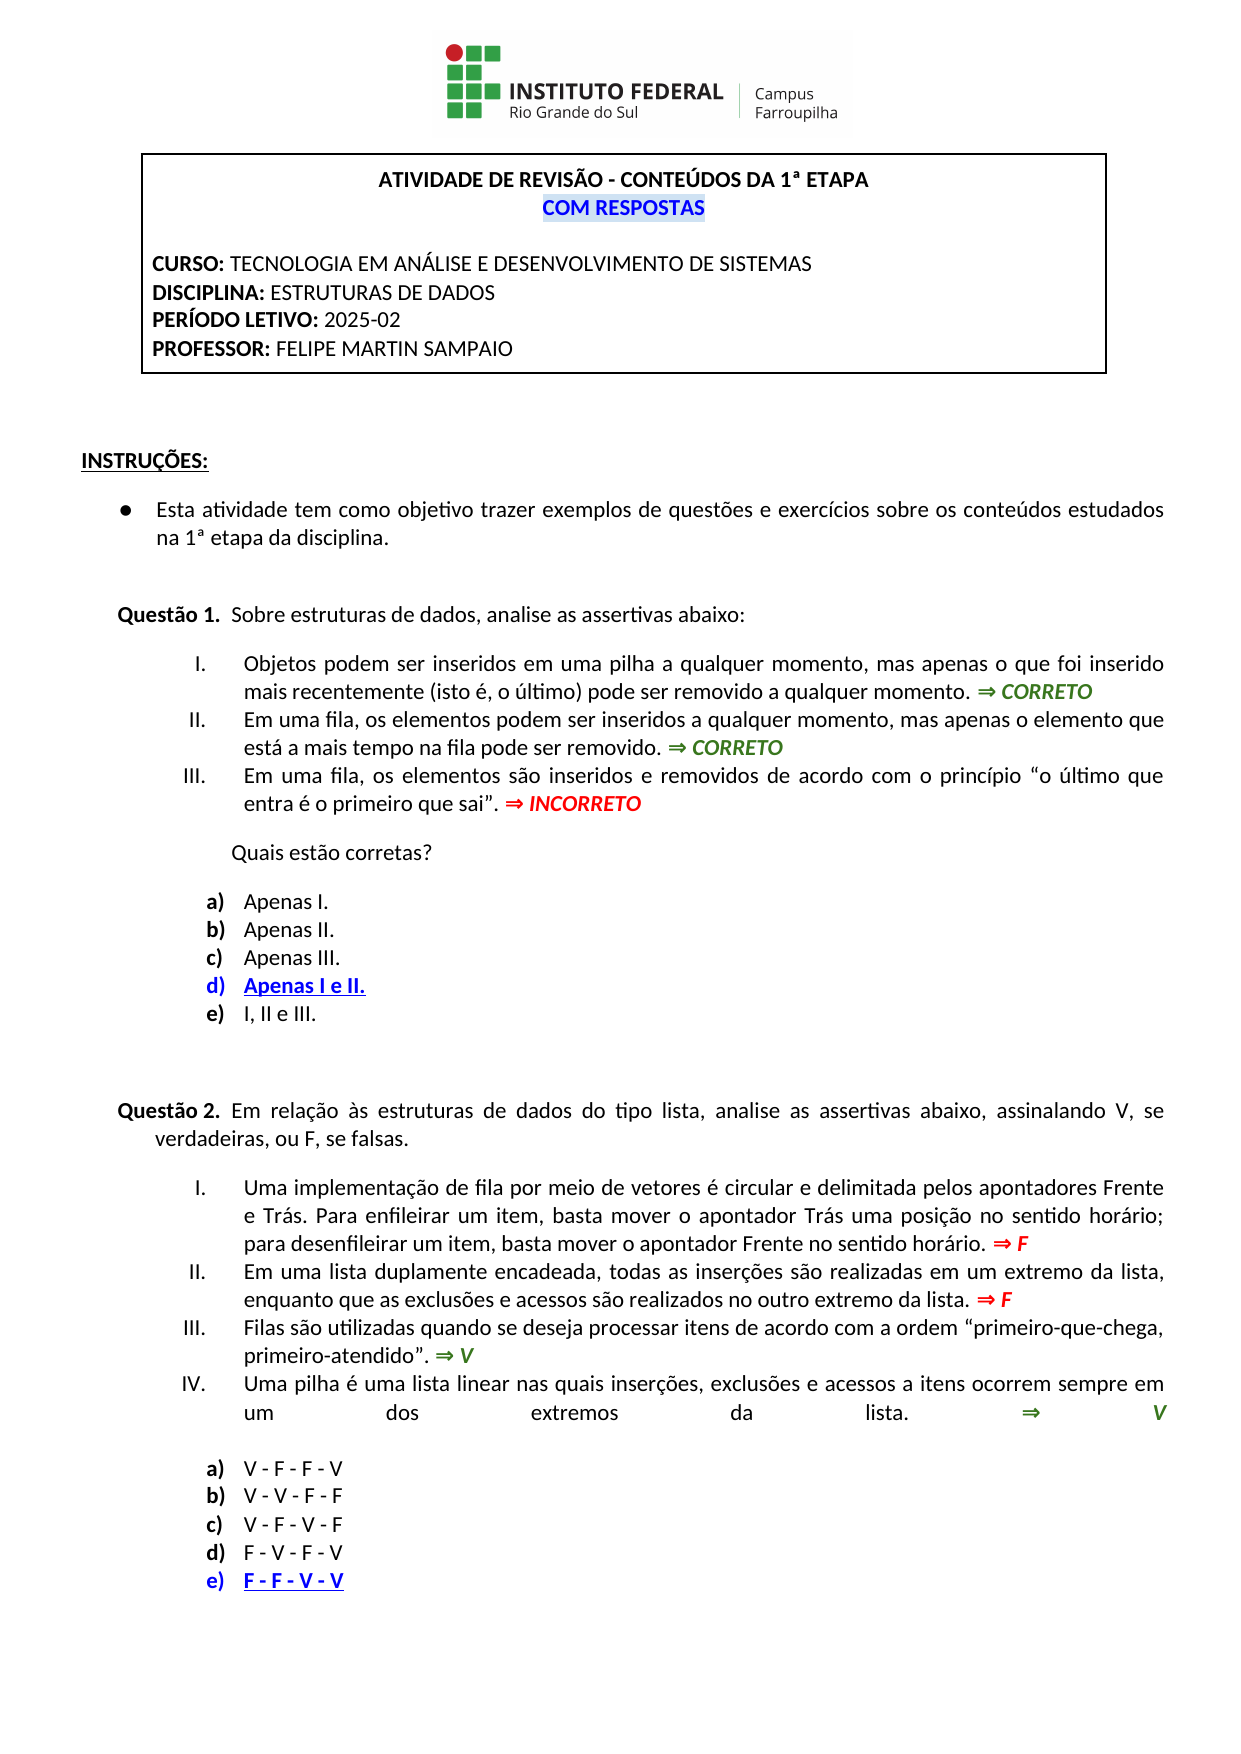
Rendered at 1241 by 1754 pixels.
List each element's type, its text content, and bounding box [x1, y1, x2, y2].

list F - V - F - V [206, 1538, 1166, 1566]
list V - F - V - F [206, 1510, 1166, 1538]
text Quais estão corretas? [156, 838, 1166, 866]
list Apenas I e II. [206, 971, 1166, 999]
list Em relação às estruturas de dados do tipo lista, analise as assertivas abaixo, assinalando V, se verdadeiras, ou F, se falsas. [117, 1097, 1166, 1153]
list Sobre estruturas de dados, analise as assertivas abaixo: [117, 600, 1166, 628]
list Em uma fila, os elementos são inseridos e removidos de acordo com o princípio “o último que entra é o primeiro que sai”. ⇒ INCORRETO [206, 761, 1166, 817]
list V - V - F - F [206, 1482, 1166, 1510]
list V - F - F - V [206, 1454, 1166, 1482]
list Em uma lista duplamente encadeada, todas as inserções são realizadas em um extremo da lista, enquanto que as exclusões e acessos são realizados no outro extremo da lista. ⇒ F [206, 1257, 1166, 1313]
list Apenas II. [206, 915, 1166, 943]
list Em uma fila, os elementos podem ser inseridos a qualquer momento, mas apenas o elemento que está a mais tempo na fila pode ser removido. ⇒ CORRETO [206, 705, 1166, 761]
list F - F - V - V [206, 1566, 1166, 1594]
list Apenas III. [206, 943, 1166, 971]
list Objetos podem ser inseridos em uma pilha a qualquer momento, mas apenas o que foi inserido mais recentemente (isto é, o último) pode ser removido a qualquer momento. ⇒ CORRETO [206, 649, 1166, 705]
list Uma implementação de fila por meio de vetores é circular e delimitada pelos apontadores Frente e Trás. Para enfileirar um item, basta mover o apontador Trás uma posição no sentido horário; para desenfileirar um item, basta mover o apontador Frente no sentido horário. ⇒ F [206, 1173, 1166, 1257]
list I, II e III. [206, 999, 1166, 1027]
table_header ATIVIDADE DE REVISÃO - CONTEÚDOS DA 1ª ETAPA COM RESPOSTAS CURSO: TECNOLOGIA EM ANÁLISE E DESENVOLVIMENTO DE SISTEMAS DISCIPLINA: ESTRUTURAS DE DADOS PERÍODO LETIVO: 2025-02 PROFESSOR: FELIPE MARTIN SAMPAIO [143, 155, 1105, 372]
list Uma pilha é uma lista linear nas quais inserções, exclusões e acessos a itens ocorrem sempre em um dos extremos da lista. ⇒ V [206, 1369, 1166, 1454]
list Apenas I. [206, 887, 1166, 915]
picture [431, 30, 853, 138]
text INSTRUÇÕES: [81, 446, 1166, 474]
list Filas são utilizadas quando se deseja processar itens de acordo com a ordem “primeiro-que-chega, primeiro-atendido”. ⇒ V [206, 1313, 1166, 1369]
list Esta atividade tem como objetivo trazer exemplos de questões e exercícios sobre os conteúdos estudados na 1ª etapa da disciplina. [119, 495, 1166, 551]
